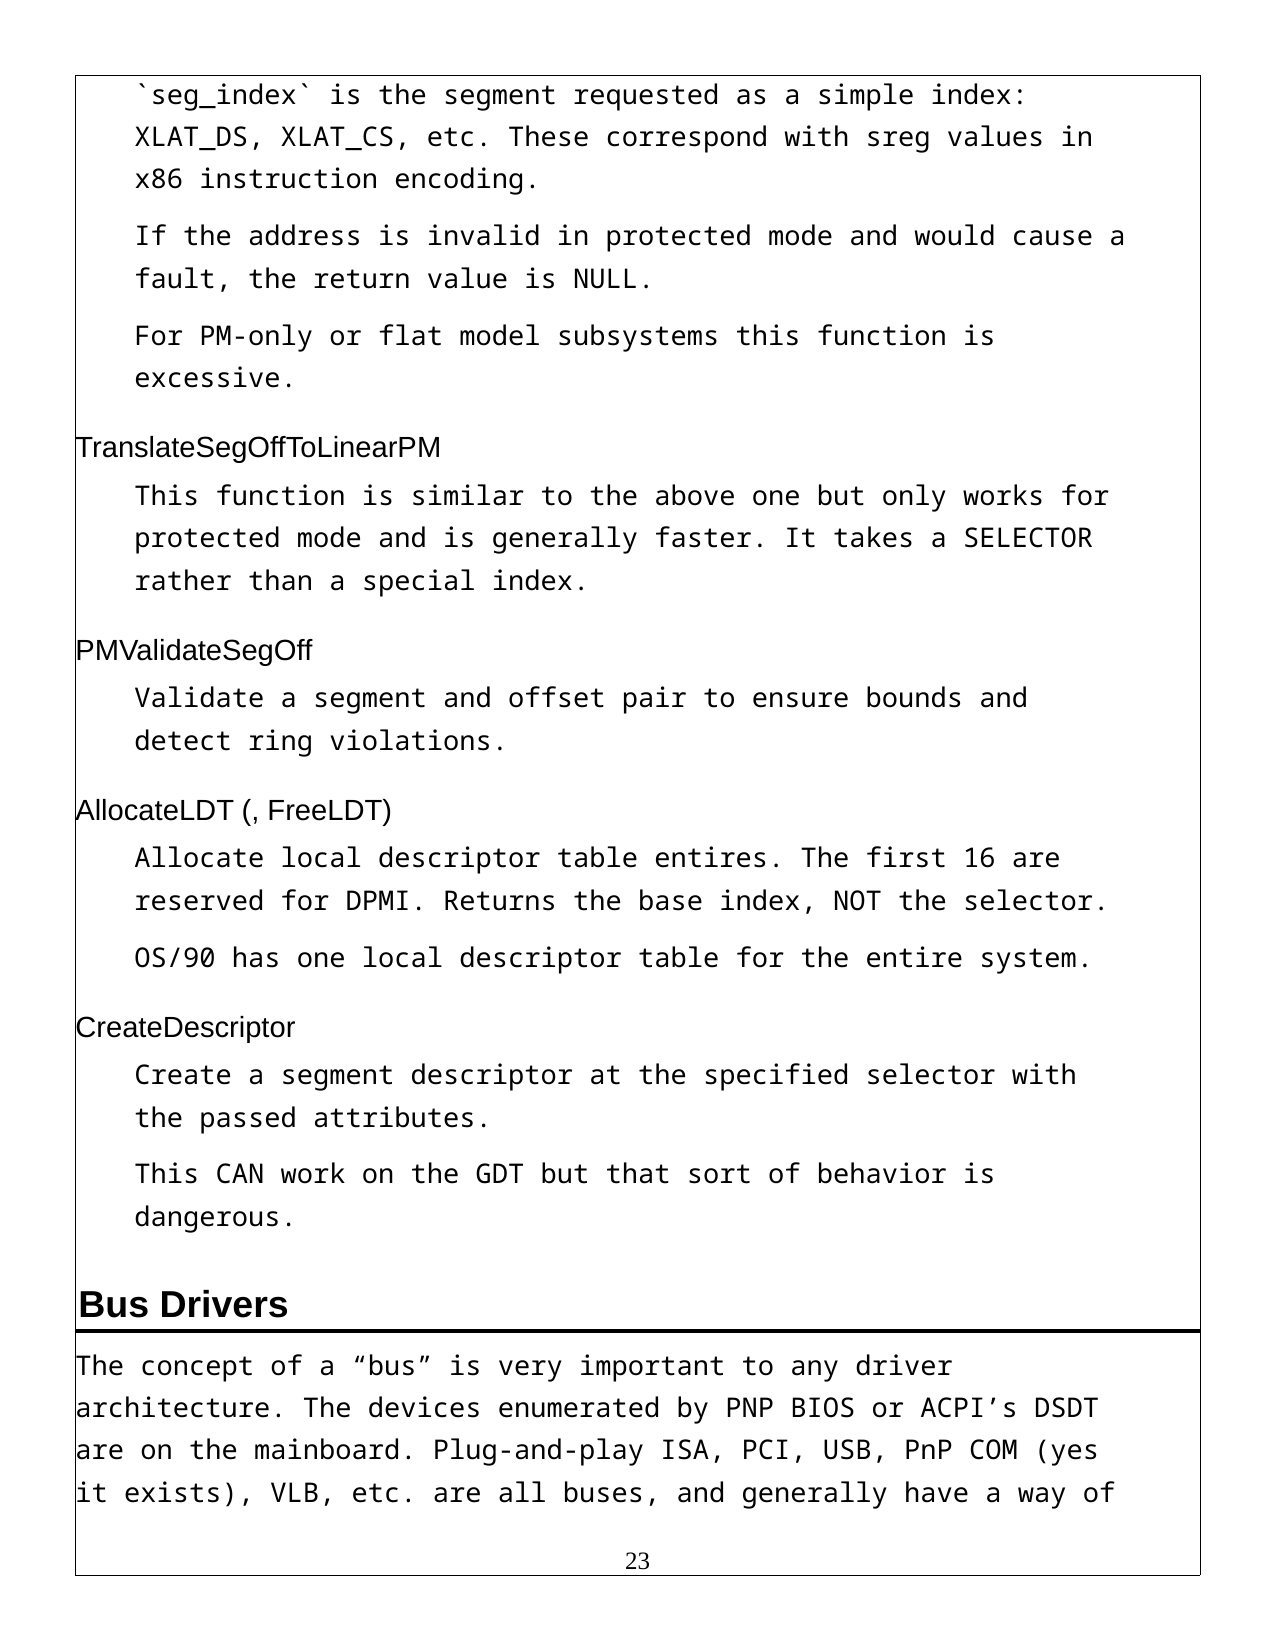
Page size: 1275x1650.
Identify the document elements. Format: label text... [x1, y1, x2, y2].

subtitle CreateDescriptor [76, 1009, 1200, 1043]
subtitle Bus Drivers [76, 1279, 1200, 1329]
subtitle PMValidateSegOff [76, 633, 1200, 666]
text `seg_index` is the segment requested as a simple index: XLAT_DS, XLAT_CS, etc. These correspond with sreg values in x86 instruction encoding. [134, 76, 1141, 197]
text Allocate local descriptor table entires. The first 16 are reserved for DPMI. Returns the base index, NOT the selector. [134, 839, 1141, 918]
text Create a segment descriptor at the specified selector with the passed attributes. [134, 1056, 1141, 1135]
text For PM-only or flat model subsystems this function is excessive. [134, 316, 1141, 396]
text OS/90 has one local descriptor table for the entire system. [134, 938, 1141, 975]
text The concept of a “bus” is very important to any driver architecture. The devices enumerated by PNP BIOS or ACPI’s DSDT are on the mainboard. Plug-and-play ISA, PCI, USB, PnP COM (yes it exists), VLB, etc. are all buses, and generally have a way of [76, 1346, 1141, 1510]
text If the address is invalid in protected mode and would cause a fault, the return value is NULL. [134, 217, 1141, 296]
text This CAN work on the GDT but that sort of behavior is dangerous. [134, 1155, 1141, 1234]
text This function is similar to the above one but only works for protected mode and is generally faster. It takes a SELECTOR rather than a special index. [134, 476, 1141, 598]
subtitle AllocateLDT (, FreeLDT) [76, 793, 1200, 826]
text Validate a segment and offset pair to ensure bounds and detect ring violations. [134, 679, 1141, 758]
subtitle TranslateSegOffToLinearPM [76, 430, 1200, 464]
